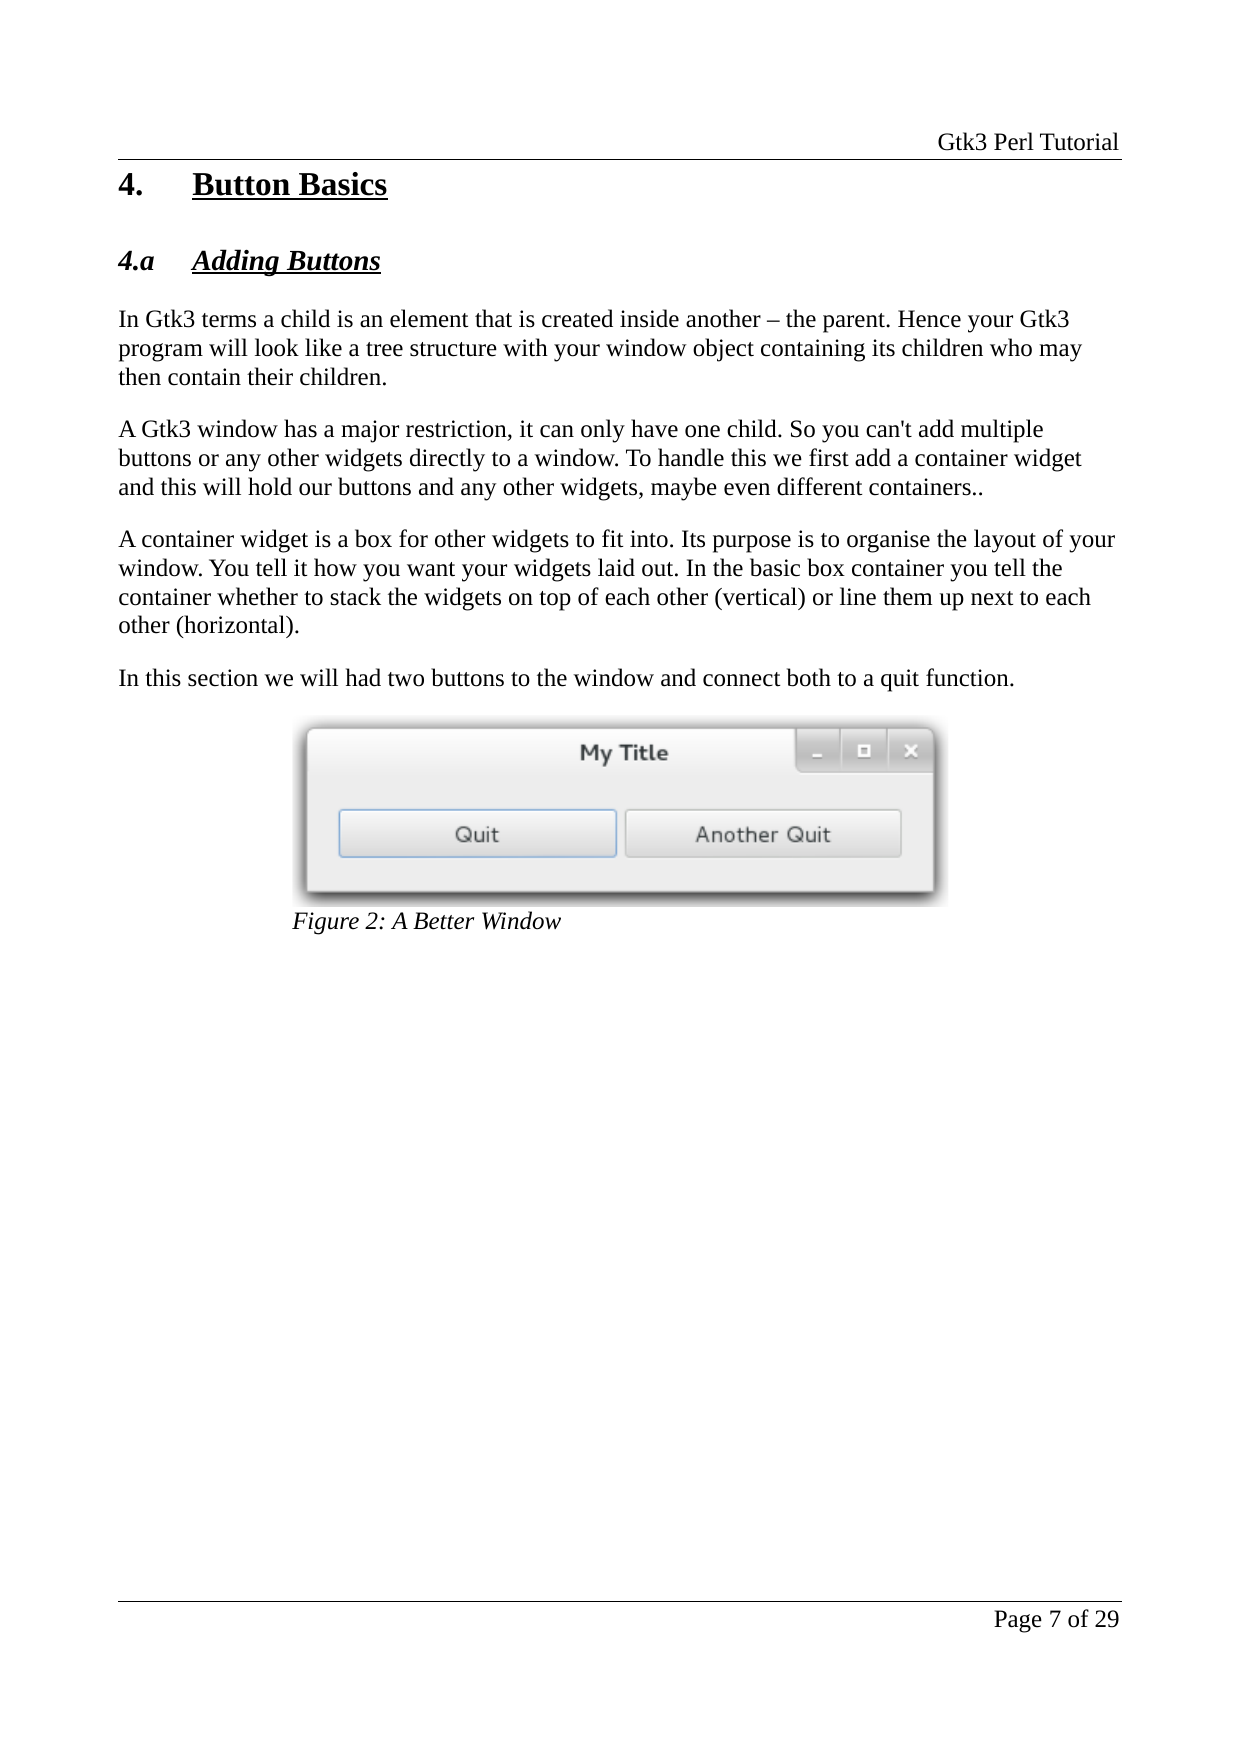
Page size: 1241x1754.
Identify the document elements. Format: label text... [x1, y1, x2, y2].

picture [292, 715, 949, 907]
text Figure 2: A better window [292, 907, 948, 935]
text A container widget is a box for other widgets to fit into. Its purpose is to organise the layout of your window. You tell it how you want your widgets laid out. In the basic box container you tell the container whether to stack the widgets on top of each other (vertical) or line them up next to each other (horizontal). [118, 524, 1122, 639]
text A Gtk3 window has a major restriction, it can only have one child. So you can't add multiple buttons or any other widgets directly to a window. To handle this we first add a container widget and this will hold our buttons and any other widgets, maybe even different containers.. [118, 414, 1122, 501]
text In this section we will had two buttons to the window and connect both to a quit function. [118, 663, 1122, 691]
subtitle Adding buttons [118, 243, 1122, 276]
subtitle Button Basics [118, 165, 1122, 203]
text In Gtk3 terms a child is an element that is created inside another – the parent. Hence your Gtk3 program will look like a tree structure with your window object containing its children who may then contain their children. [118, 304, 1122, 391]
